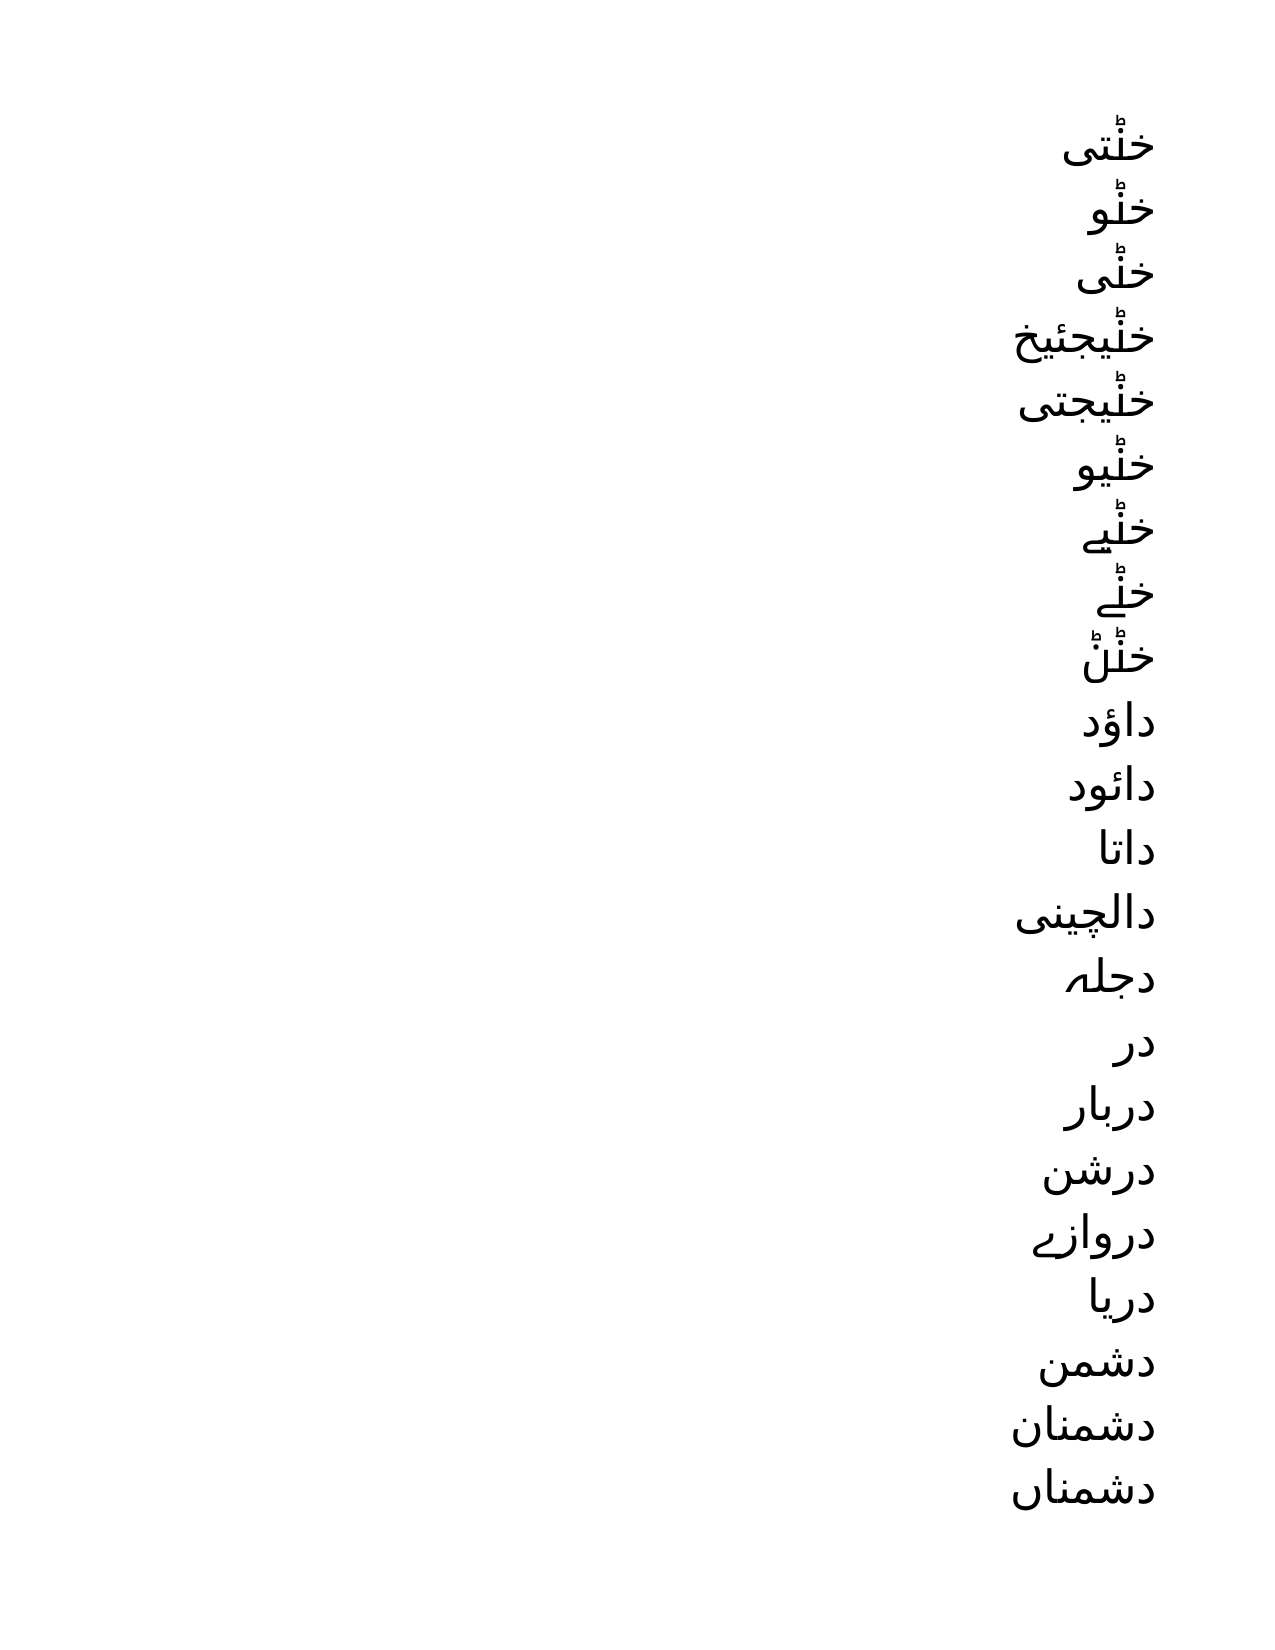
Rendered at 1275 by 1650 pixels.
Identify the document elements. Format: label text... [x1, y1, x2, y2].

text خݨتی [118, 118, 1157, 171]
text دشمناں [118, 1461, 1157, 1514]
text خݨیے [118, 502, 1157, 555]
text خݨݨ [118, 630, 1157, 683]
text دروازے [118, 1205, 1157, 1259]
text خݨے [118, 566, 1157, 619]
text داؤد [118, 694, 1157, 747]
text دالچینی [118, 886, 1157, 939]
text دریا [118, 1269, 1157, 1323]
text خݨو [118, 182, 1157, 235]
text خݨیو [118, 438, 1157, 491]
text درشن [118, 1141, 1157, 1195]
text خݨیجئیخ [118, 310, 1157, 363]
text دشمن [118, 1333, 1157, 1387]
text دشمنان [118, 1397, 1157, 1451]
text در [118, 1013, 1157, 1067]
text دائود [118, 758, 1157, 811]
text دربار [118, 1077, 1157, 1131]
text خݨیجتی [118, 374, 1157, 427]
text داتا [118, 822, 1157, 875]
text خݨی [118, 246, 1157, 299]
text دجلہ [118, 949, 1157, 1003]
